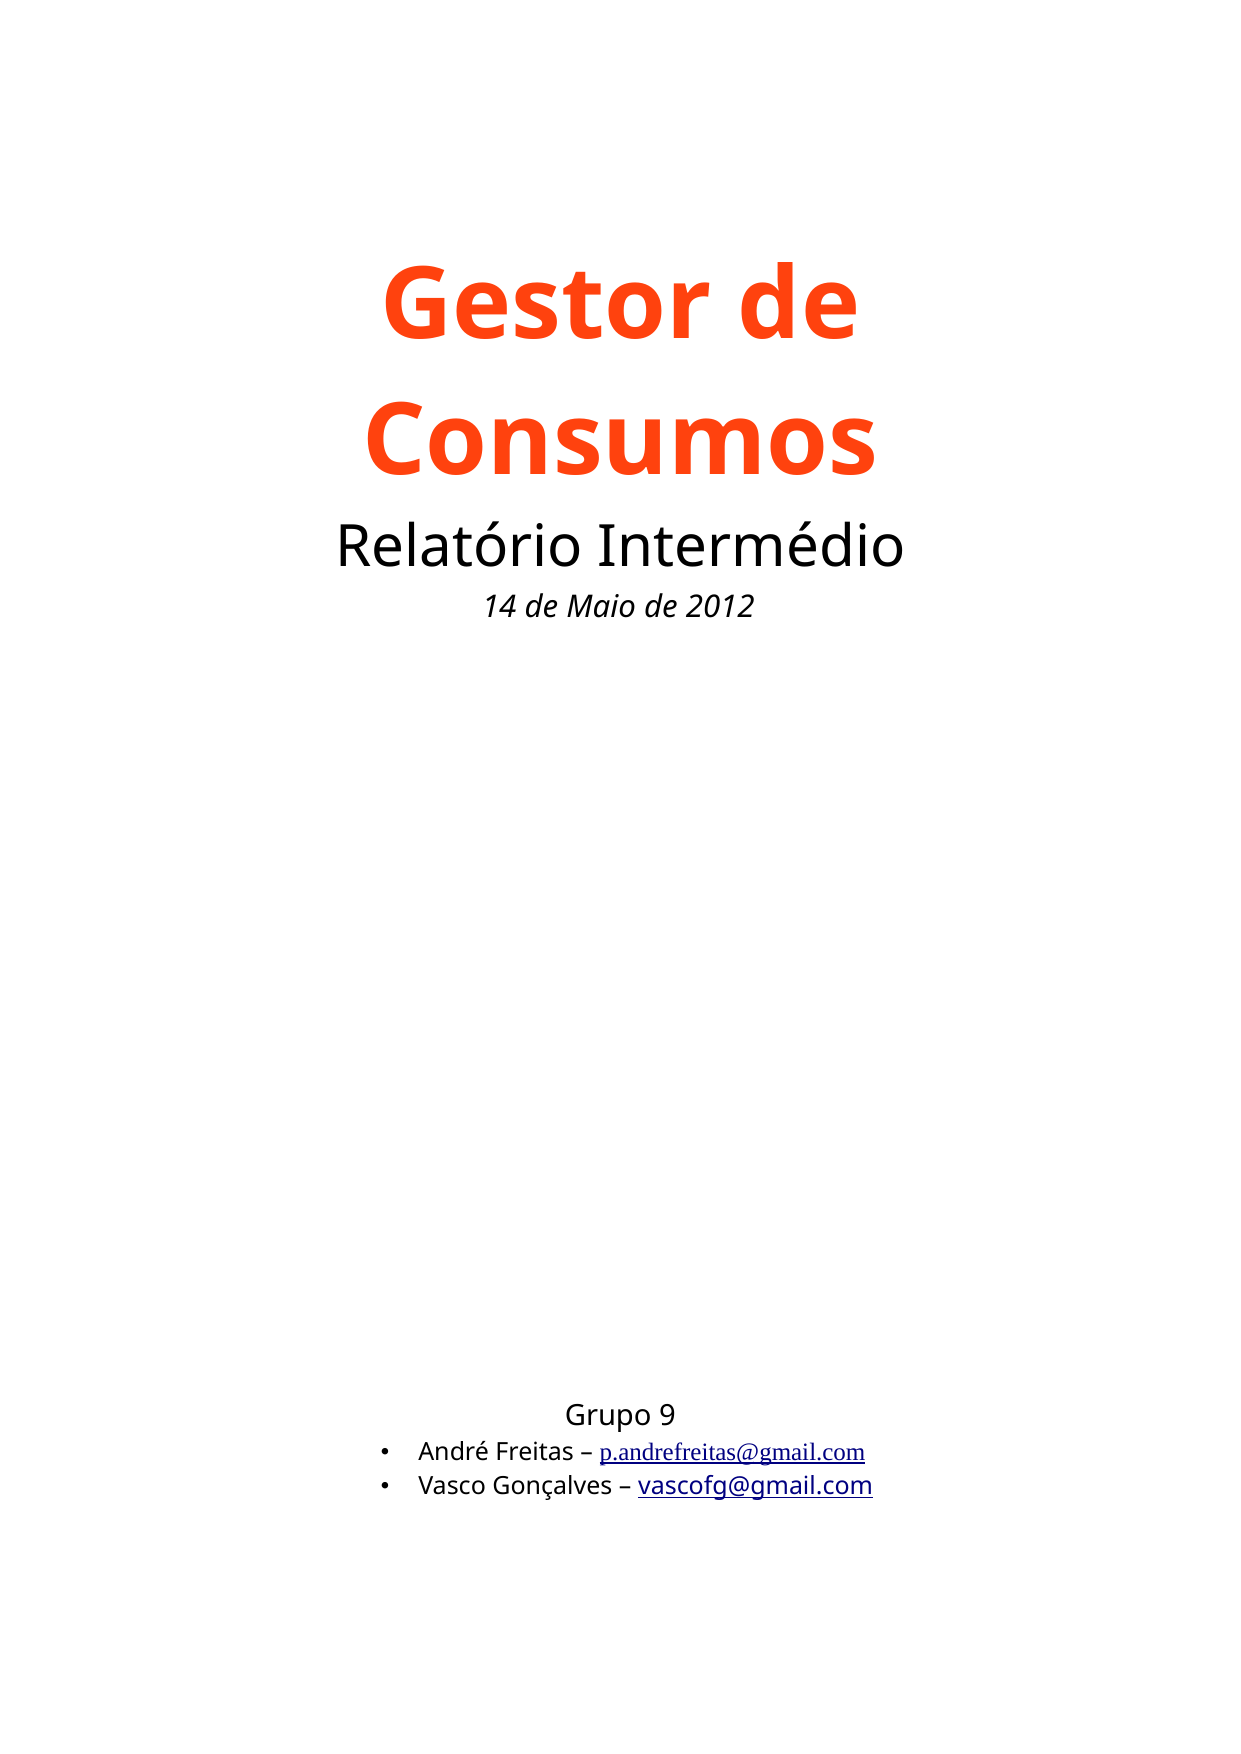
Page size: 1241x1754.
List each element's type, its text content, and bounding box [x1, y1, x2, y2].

text Grupo 9 [118, 1394, 1122, 1434]
list André Freitas – p.andrefreitas@gmail.com [381, 1434, 1122, 1468]
text Gestor de Consumos [118, 232, 1122, 504]
text Relatório Intermédio [118, 504, 1122, 584]
list Vasco Gonçalves – vascofg@gmail.com [381, 1468, 1122, 1502]
text 14 de Maio de 2012 [118, 584, 1122, 626]
